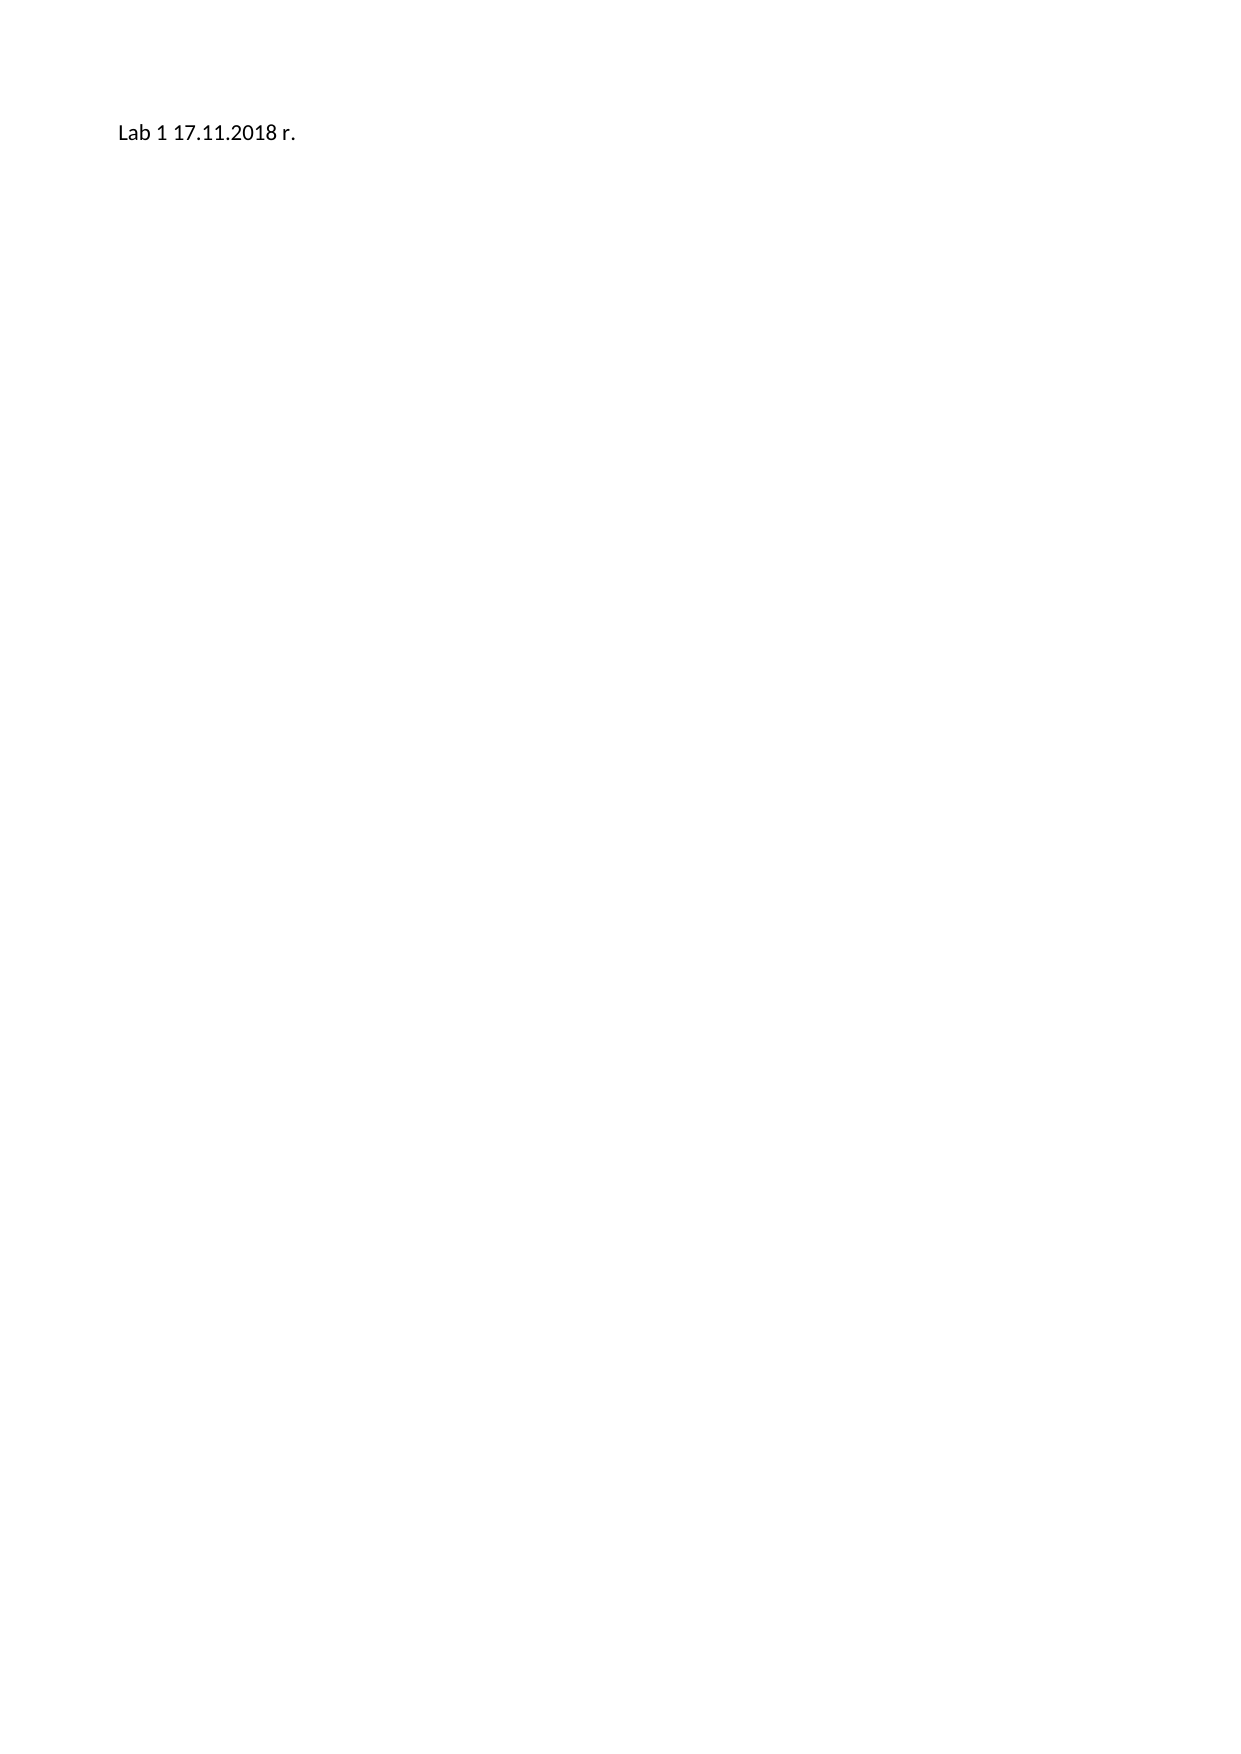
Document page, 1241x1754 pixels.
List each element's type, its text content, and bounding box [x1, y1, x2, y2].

text Lab 1 17.11.2018 r. [118, 118, 1122, 146]
